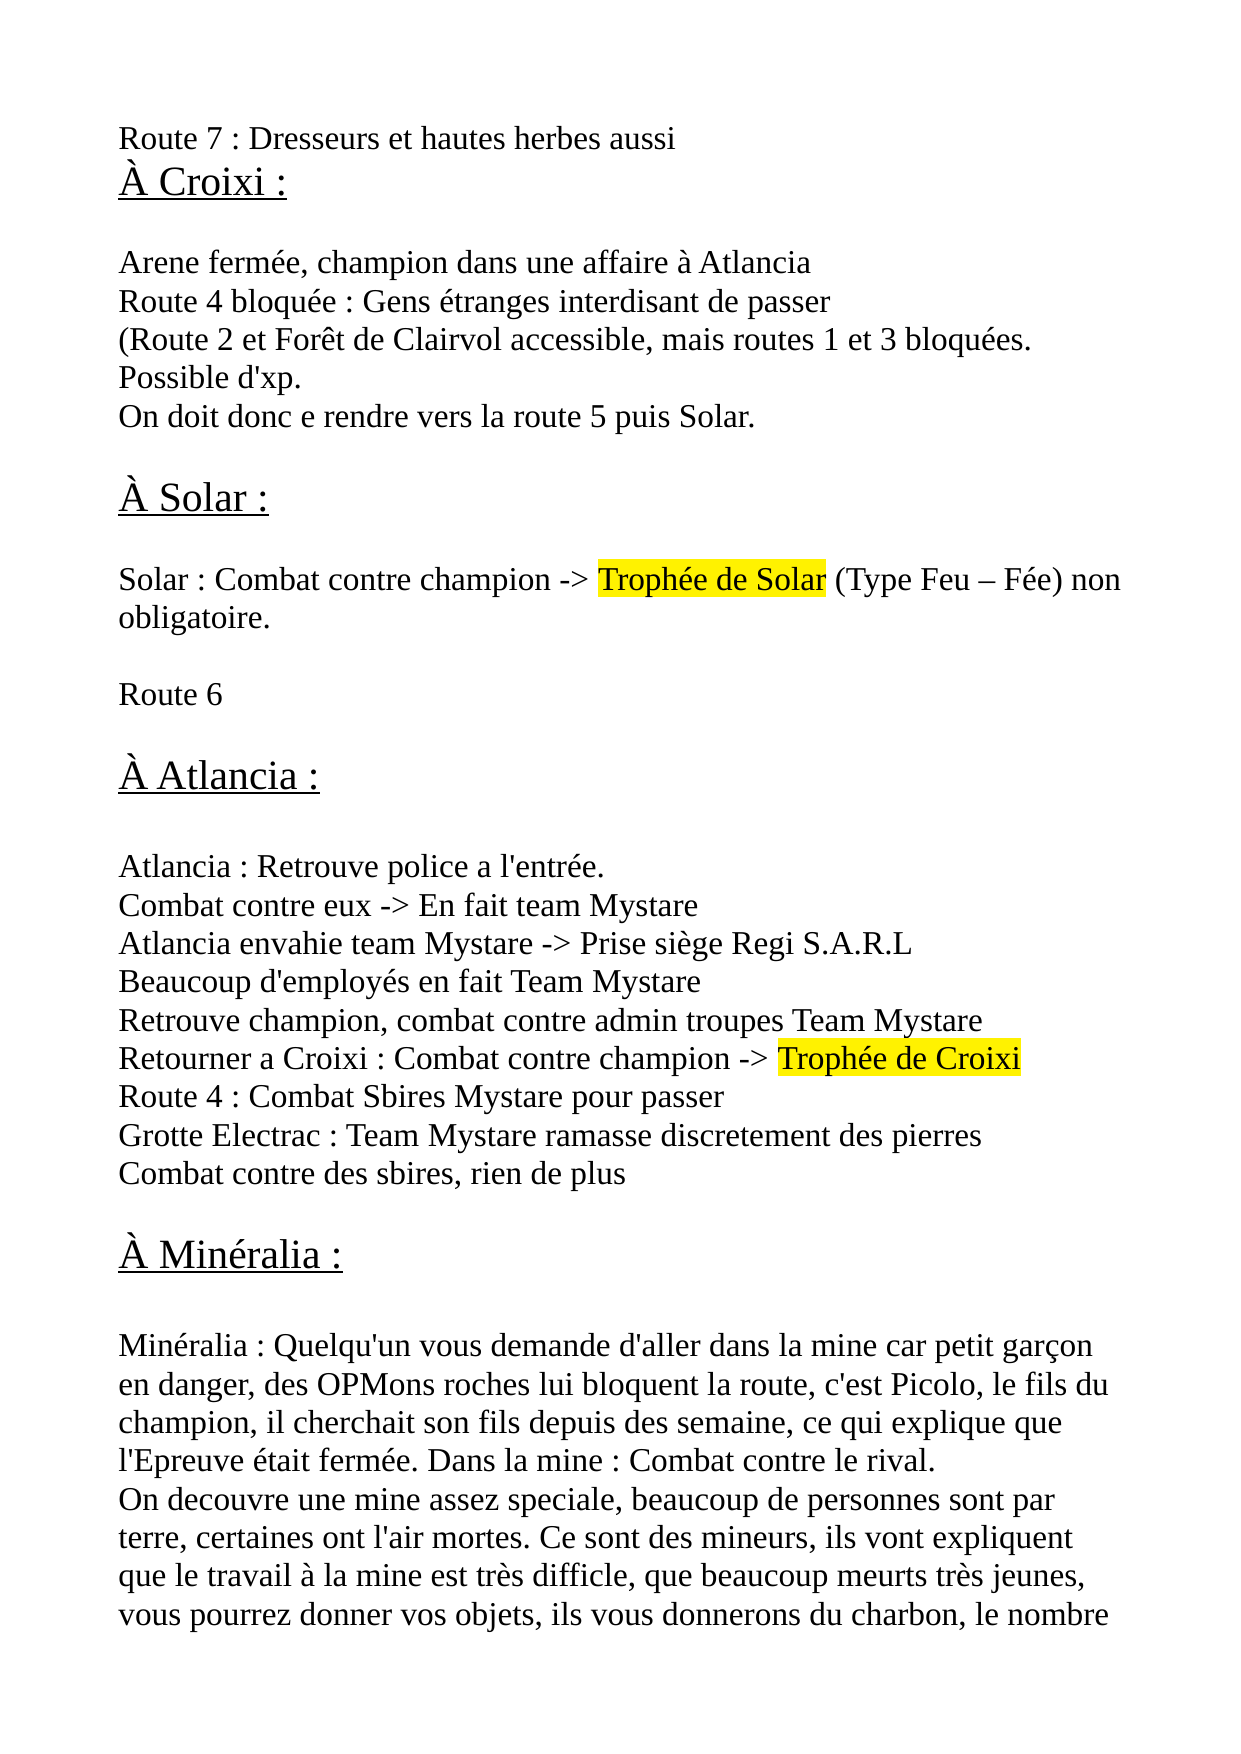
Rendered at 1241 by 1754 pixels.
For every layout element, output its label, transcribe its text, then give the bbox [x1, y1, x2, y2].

text Solar : Combat contre champion -> Trophée de Solar (Type Feu – Fée) non obligatoire. [118, 559, 1122, 636]
text À Minéralia : [118, 1230, 1122, 1278]
text Arene fermée, champion dans une affaire à Atlancia [118, 243, 1122, 281]
text Route 4 : Combat Sbires Mystare pour passer [118, 1076, 1122, 1115]
text On decouvre une mine assez speciale, beaucoup de personnes sont par terre, certaines ont l'air mortes. Ce sont des mineurs, ils vont expliquent que le travail à la mine est très difficle, que beaucoup meurts très jeunes, vous pourrez donner vos objets, ils vous donnerons du charbon, le nombre [118, 1479, 1122, 1632]
text Atlancia envahie team Mystare -> Prise siège Regi S.A.R.L [118, 923, 1122, 961]
text Combat contre des sbires, rien de plus [118, 1153, 1122, 1191]
text Atlancia : Retrouve police a l'entrée. [118, 846, 1122, 885]
text Route 4 bloquée : Gens étranges interdisant de passer [118, 281, 1122, 319]
text À Atlancia : [118, 751, 1122, 798]
text Minéralia : Quelqu'un vous demande d'aller dans la mine car petit garçon en danger, des OPMons roches lui bloquent la route, c'est Picolo, le fils du champion, il cherchait son fils depuis des semaine, ce qui explique que l'Epreuve était fermée. Dans la mine : Combat contre le rival. [118, 1326, 1122, 1479]
text Grotte Electrac : Team Mystare ramasse discretement des pierres [118, 1115, 1122, 1153]
text Route 7 : Dresseurs et hautes herbes aussi [118, 118, 1122, 156]
text Beaucoup d'employés en fait Team Mystare [118, 961, 1122, 1000]
text Retrouve champion, combat contre admin troupes Team Mystare [118, 1000, 1122, 1038]
text À Solar : [118, 473, 1122, 521]
text On doit donc e rendre vers la route 5 puis Solar. [118, 396, 1122, 434]
text (Route 2 et Forêt de Clairvol accessible, mais routes 1 et 3 bloquées. Possible d'xp. [118, 319, 1122, 396]
text Route 6 [118, 674, 1122, 712]
text Retourner a Croixi : Combat contre champion -> Trophée de Croixi [118, 1038, 1122, 1076]
text Combat contre eux -> En fait team Mystare [118, 885, 1122, 923]
text À Croixi : [118, 156, 1122, 204]
